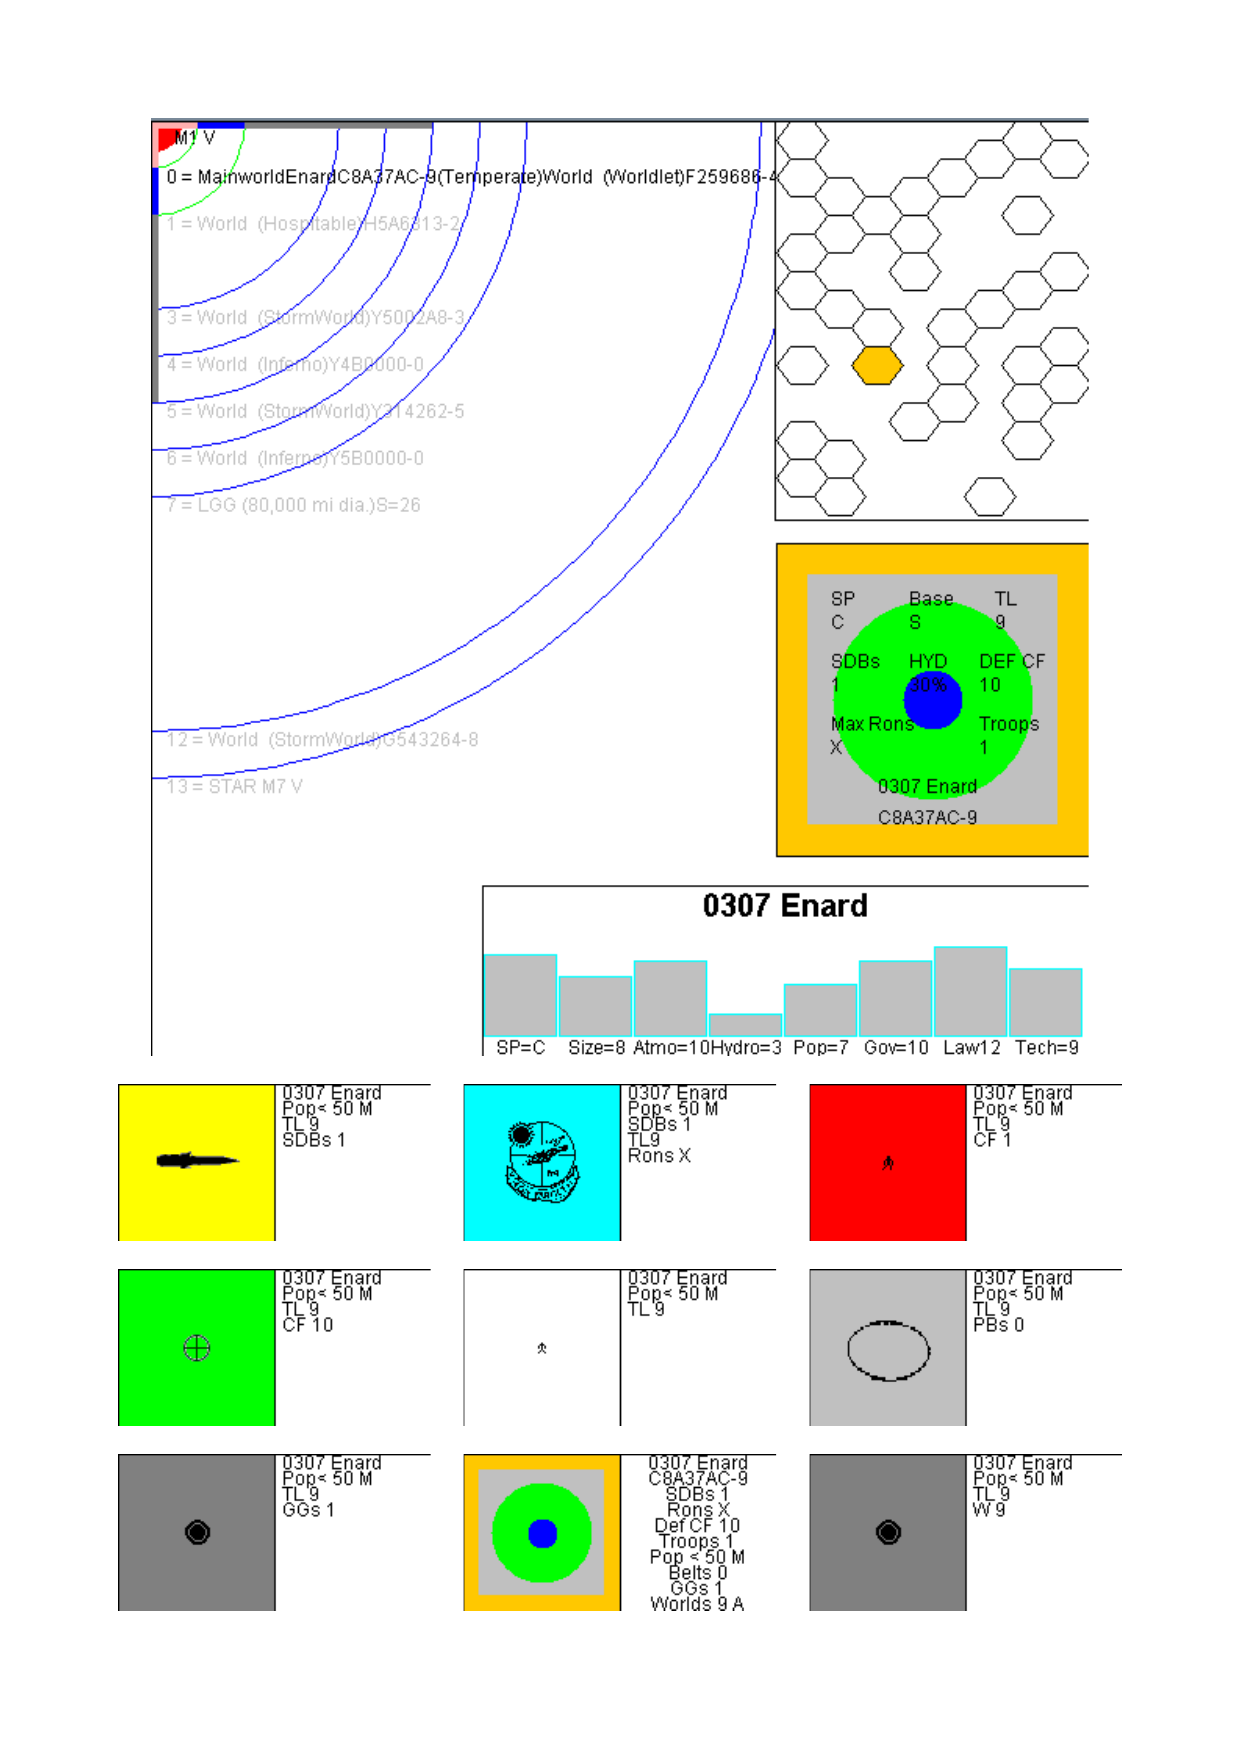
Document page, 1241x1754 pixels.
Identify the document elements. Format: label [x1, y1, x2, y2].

picture [118, 1269, 431, 1426]
picture [118, 1454, 431, 1611]
picture [809, 1454, 1122, 1611]
picture [118, 1084, 431, 1241]
picture [809, 1084, 1122, 1241]
picture [151, 118, 1089, 1056]
picture [463, 1269, 777, 1426]
picture [809, 1269, 1122, 1426]
picture [463, 1084, 777, 1241]
picture [463, 1454, 777, 1611]
